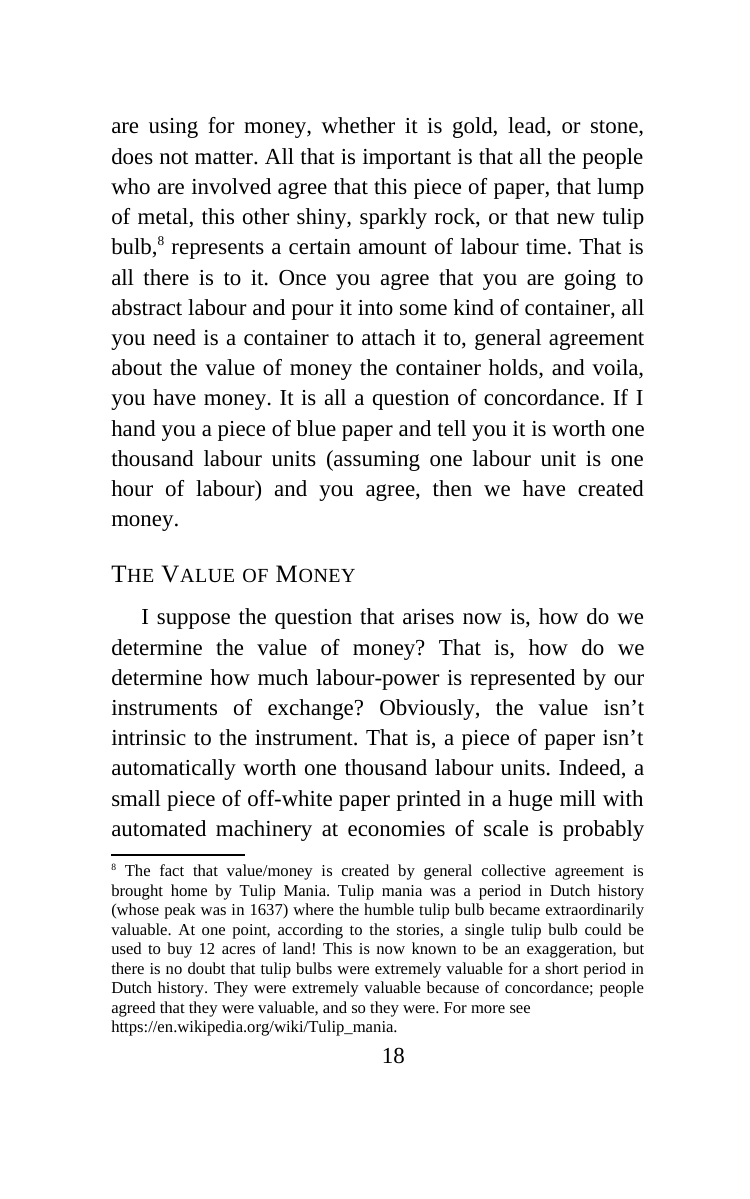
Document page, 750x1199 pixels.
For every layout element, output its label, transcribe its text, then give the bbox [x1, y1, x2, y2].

text are using for money, whether it is gold, lead, or stone, does not matter. All that is important is that all the people who are involved agree that this piece of paper, that lump of metal, this other shiny, sparkly rock, or that new tulip bulb, represents a certain amount of labour time. That is all there is to it. Once you agree that you are going to abstract labour and pour it into some kind of container, all you need is a container to attach it to, general agreement about the value of money the container holds, and voila, you have money. It is all a question of concordance. If I hand you a piece of blue paper and tell you it is worth one thousand labour units (assuming one labour unit is one hour of labour) and you agree, then we have created money. [111, 112, 645, 532]
text The fact that value/money is created by general collective agreement is brought home by Tulip Mania. Tulip mania was a period in Dutch history (whose peak was in 1637) where the humble tulip bulb became extraordinarily valuable. At one point, according to the stories, a single tulip bulb could be used to buy 12 acres of land! This is now known to be an exaggeration, but there is no doubt that tulip bulbs were extremely valuable for a short period in Dutch history. They were extremely valuable because of concordance; people agreed that they were valuable, and so they were. For more see [111, 861, 645, 1017]
subtitle The Value of Money [111, 559, 645, 588]
text https://en.wikipedia.org/wiki/Tulip_mania. [111, 1017, 645, 1036]
text I suppose the question that arises now is, how do we determine the value of money? That is, how do we determine how much labour-power is represented by our instruments of exchange? Obviously, the value isn’t intrinsic to the instrument. That is, a piece of paper isn’t automatically worth one thousand labour units. Indeed, a small piece of off-white paper printed in a huge mill with automated machinery at economies of scale is probably [111, 603, 645, 841]
